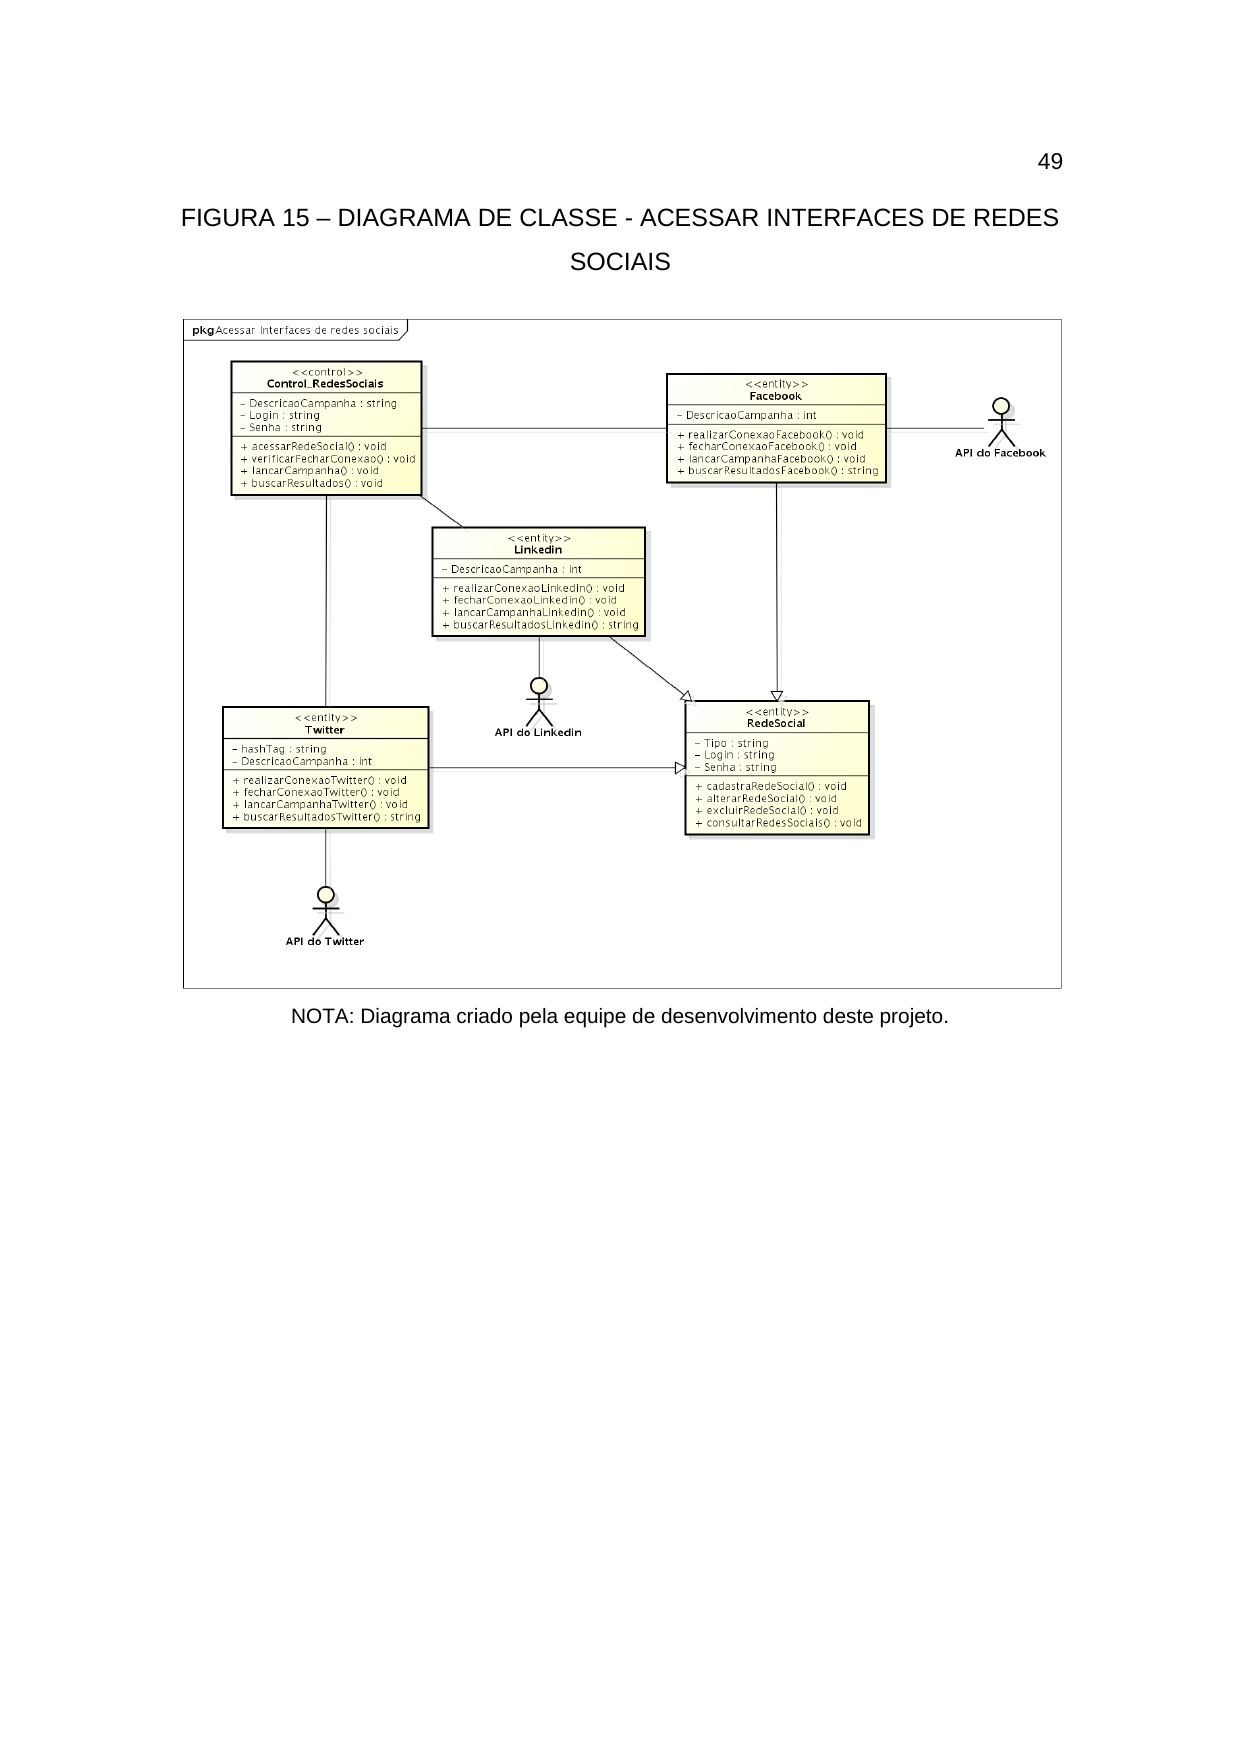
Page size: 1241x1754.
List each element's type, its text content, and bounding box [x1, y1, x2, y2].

text FIGURA 15 – DIAGRAMA DE CLASSE - ACESSAR INTERFACES DE REDES SOCIAIS [177, 203, 1063, 275]
text NOTA: Diagrama criado pela equipe de desenvolvimento deste projeto. [177, 992, 1063, 1027]
picture [174, 310, 1066, 992]
